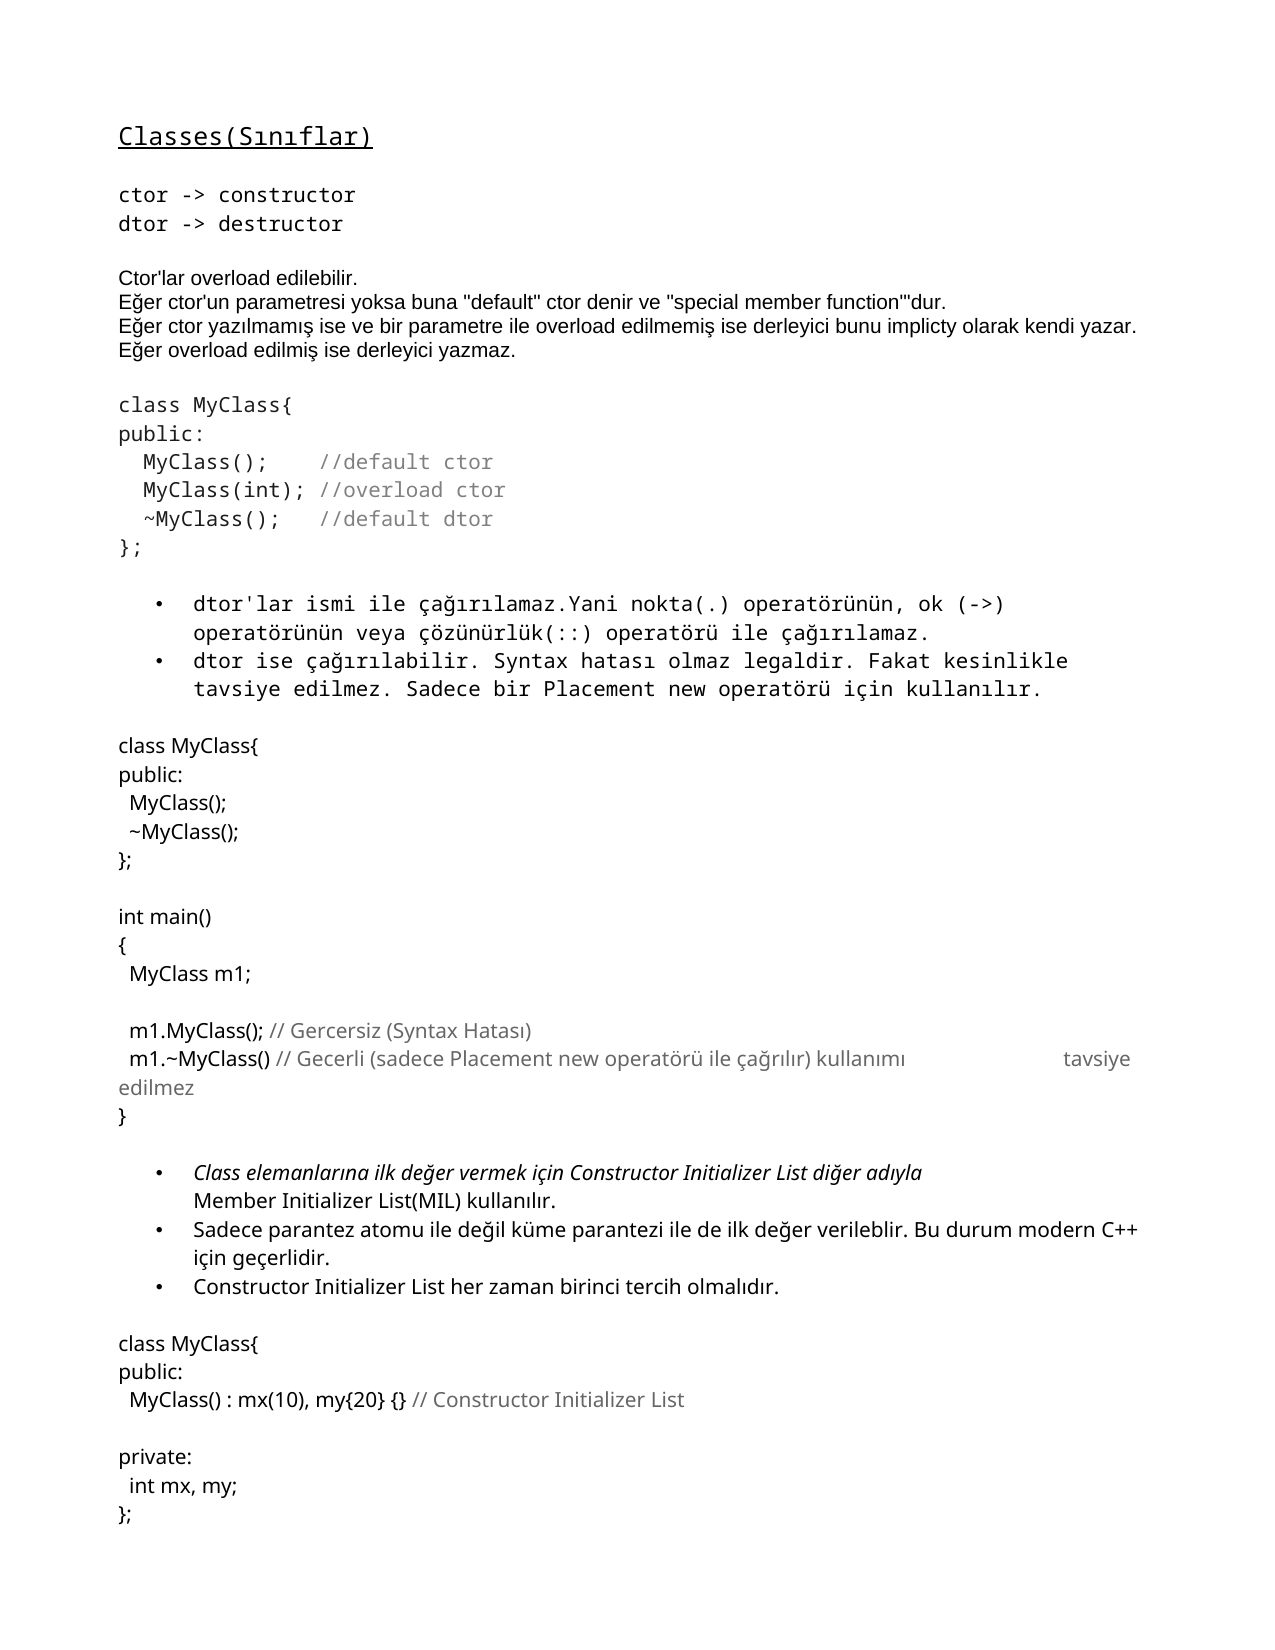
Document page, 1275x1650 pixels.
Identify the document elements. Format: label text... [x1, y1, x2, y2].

text { [118, 931, 1157, 959]
text m1.MyClass(); // Gercersiz (Syntax Hatası) [118, 1016, 1157, 1044]
text private: [118, 1442, 1157, 1471]
list Member Initializer List(MIL) kullanılır. [156, 1186, 1157, 1215]
text class MyClass{ [118, 731, 1157, 760]
text MyClass(int); //overload ctor [118, 476, 1157, 504]
text MyClass() : mx(10), my{20} {} // Constructor Initializer List [118, 1386, 1157, 1414]
text ctor -> constructor [118, 181, 1157, 209]
list dtor ise çağırılabilir. Syntax hatası olmaz legaldir. Fakat kesinlikle tavsiye edilmez. Sadece bir Placement new operatörü için kullanılır. [156, 646, 1157, 703]
text }; [118, 532, 1157, 561]
text }; [118, 1499, 1157, 1528]
text MyClass(); [118, 788, 1157, 817]
text m1.~MyClass() // Gecerli (sadece Placement new operatörü ile çağrılır) kullanımı tavsiye edilmez [118, 1044, 1157, 1101]
text Eğer ctor'un parametresi yoksa buna "default" ctor denir ve "special member function"'dur. [118, 290, 1157, 314]
text public: [118, 760, 1157, 788]
text class MyClass{ [118, 1329, 1157, 1357]
text int main() [118, 902, 1157, 931]
list dtor'lar ismi ile çağırılamaz.Yani nokta(.) operatörünün, ok (->) operatörünün veya çözünürlük(::) operatörü ile çağırılamaz. [156, 589, 1157, 646]
text public: [118, 419, 1157, 447]
text Eğer ctor yazılmamış ise ve bir parametre ile overload edilmemiş ise derleyici bunu implicty olarak kendi yazar. Eğer overload edilmiş ise derleyici yazmaz. [118, 314, 1157, 362]
text int mx, my; [118, 1471, 1157, 1499]
text Classes(Sınıflar) [118, 118, 1157, 152]
text ~MyClass(); //default dtor [118, 504, 1157, 532]
text dtor -> destructor [118, 209, 1157, 237]
list Class elemanlarına ilk değer vermek için Constructor Initializer List diğer adıyla [156, 1158, 1157, 1186]
text public: [118, 1357, 1157, 1386]
text ~MyClass(); [118, 817, 1157, 845]
list Constructor Initializer List her zaman birinci tercih olmalıdır. [156, 1272, 1157, 1300]
text } [118, 1101, 1157, 1129]
text class MyClass{ [118, 390, 1157, 419]
text }; [118, 845, 1157, 874]
text Ctor'lar overload edilebilir. [118, 266, 1157, 290]
list Sadece parantez atomu ile değil küme parantezi ile de ilk değer verileblir. Bu durum modern C++ için geçerlidir. [156, 1215, 1157, 1272]
text MyClass(); //default ctor [118, 447, 1157, 476]
text MyClass m1; [118, 959, 1157, 987]
